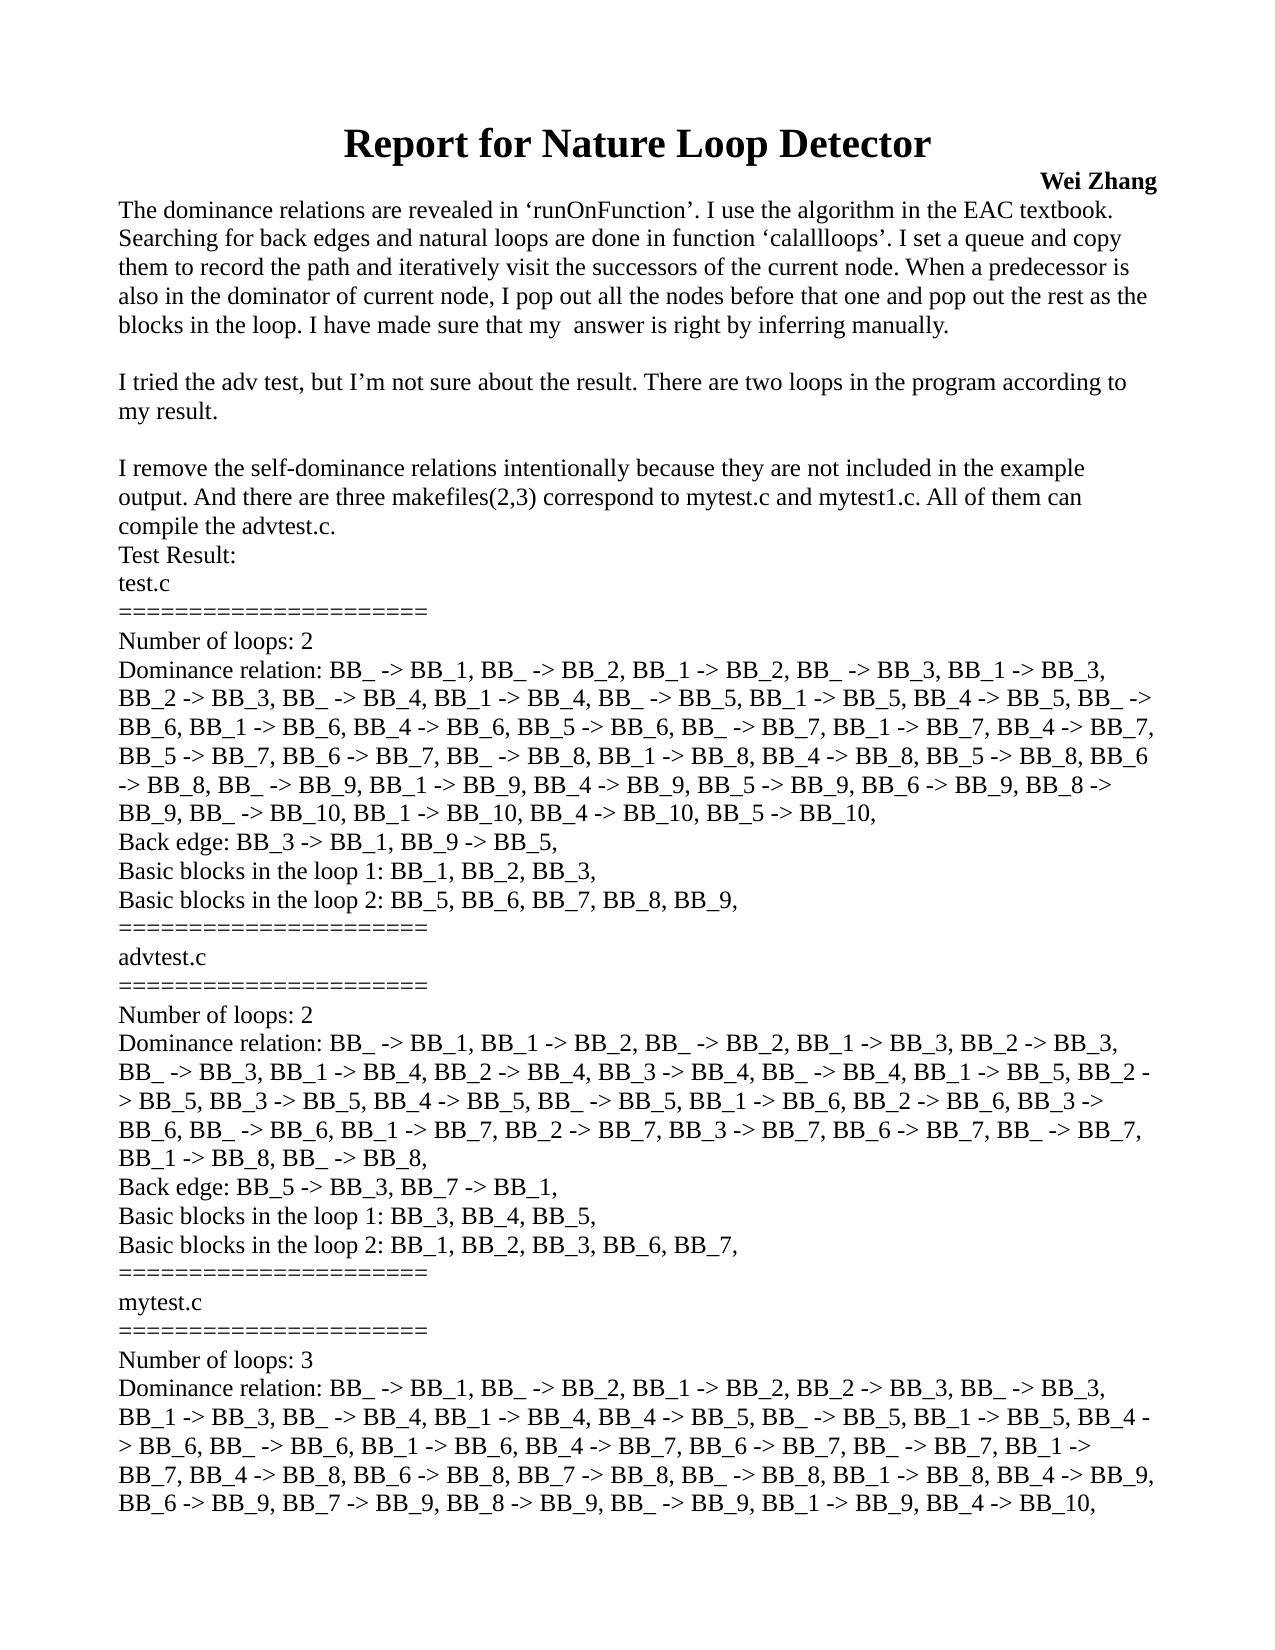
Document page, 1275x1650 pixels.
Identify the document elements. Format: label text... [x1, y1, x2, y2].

text Dominance relation: BB_ -> BB_1, BB_ -> BB_2, BB_1 -> BB_2, BB_2 -> BB_3, BB_ -> BB_3, BB_1 -> BB_3, BB_ -> BB_4, BB_1 -> BB_4, BB_4 -> BB_5, BB_ -> BB_5, BB_1 -> BB_5, BB_4 -> BB_6, BB_ -> BB_6, BB_1 -> BB_6, BB_4 -> BB_7, BB_6 -> BB_7, BB_ -> BB_7, BB_1 -> BB_7, BB_4 -> BB_8, BB_6 -> BB_8, BB_7 -> BB_8, BB_ -> BB_8, BB_1 -> BB_8, BB_4 -> BB_9, BB_6 -> BB_9, BB_7 -> BB_9, BB_8 -> BB_9, BB_ -> BB_9, BB_1 -> BB_9, BB_4 -> BB_10, [118, 1373, 1157, 1517]
text ====================== [118, 971, 1157, 1000]
text Dominance relation: BB_ -> BB_1, BB_ -> BB_2, BB_1 -> BB_2, BB_ -> BB_3, BB_1 -> BB_3, BB_2 -> BB_3, BB_ -> BB_4, BB_1 -> BB_4, BB_ -> BB_5, BB_1 -> BB_5, BB_4 -> BB_5, BB_ -> BB_6, BB_1 -> BB_6, BB_4 -> BB_6, BB_5 -> BB_6, BB_ -> BB_7, BB_1 -> BB_7, BB_4 -> BB_7, BB_5 -> BB_7, BB_6 -> BB_7, BB_ -> BB_8, BB_1 -> BB_8, BB_4 -> BB_8, BB_5 -> BB_8, BB_6 -> BB_8, BB_ -> BB_9, BB_1 -> BB_9, BB_4 -> BB_9, BB_5 -> BB_9, BB_6 -> BB_9, BB_8 -> BB_9, BB_ -> BB_10, BB_1 -> BB_10, BB_4 -> BB_10, BB_5 -> BB_10, [118, 655, 1157, 827]
text Number of loops: 2 [118, 1000, 1157, 1028]
text Number of loops: 3 [118, 1345, 1157, 1373]
text I tried the adv test, but I’m not sure about the result. There are two loops in the program according to my result. [118, 367, 1157, 425]
text Report for Nature Loop Detector [118, 118, 1157, 166]
text test.c [118, 568, 1157, 597]
text ====================== [118, 1258, 1157, 1287]
text Basic blocks in the loop 2: BB_1, BB_2, BB_3, BB_6, BB_7, [118, 1230, 1157, 1258]
text mytest.c [118, 1287, 1157, 1316]
text ====================== [118, 913, 1157, 942]
text Test Result: [118, 540, 1157, 568]
text Basic blocks in the loop 1: BB_3, BB_4, BB_5, [118, 1201, 1157, 1230]
text Basic blocks in the loop 2: BB_5, BB_6, BB_7, BB_8, BB_9, [118, 885, 1157, 913]
text Basic blocks in the loop 1: BB_1, BB_2, BB_3, [118, 856, 1157, 885]
text ====================== [118, 1316, 1157, 1345]
text Back edge: BB_5 -> BB_3, BB_7 -> BB_1, [118, 1172, 1157, 1201]
text Wei Zhang [118, 166, 1157, 195]
text The dominance relations are revealed in ‘runOnFunction’. I use the algorithm in the EAC textbook. [118, 195, 1157, 223]
text Back edge: BB_3 -> BB_1, BB_9 -> BB_5, [118, 827, 1157, 856]
text advtest.c [118, 942, 1157, 971]
text Number of loops: 2 [118, 626, 1157, 655]
text Searching for back edges and natural loops are done in function ‘calallloops’. I set a queue and copy them to record the path and iteratively visit the successors of the current node. When a predecessor is also in the dominator of current node, I pop out all the nodes before that one and pop out the rest as the blocks in the loop. I have made sure that my answer is right by inferring manually. [118, 223, 1157, 338]
text ====================== [118, 597, 1157, 626]
text I remove the self-dominance relations intentionally because they are not included in the example output. And there are three makefiles(2,3) correspond to mytest.c and mytest1.c. All of them can compile the advtest.c. [118, 453, 1157, 540]
text Dominance relation: BB_ -> BB_1, BB_1 -> BB_2, BB_ -> BB_2, BB_1 -> BB_3, BB_2 -> BB_3, BB_ -> BB_3, BB_1 -> BB_4, BB_2 -> BB_4, BB_3 -> BB_4, BB_ -> BB_4, BB_1 -> BB_5, BB_2 -> BB_5, BB_3 -> BB_5, BB_4 -> BB_5, BB_ -> BB_5, BB_1 -> BB_6, BB_2 -> BB_6, BB_3 -> BB_6, BB_ -> BB_6, BB_1 -> BB_7, BB_2 -> BB_7, BB_3 -> BB_7, BB_6 -> BB_7, BB_ -> BB_7, BB_1 -> BB_8, BB_ -> BB_8, [118, 1028, 1157, 1172]
